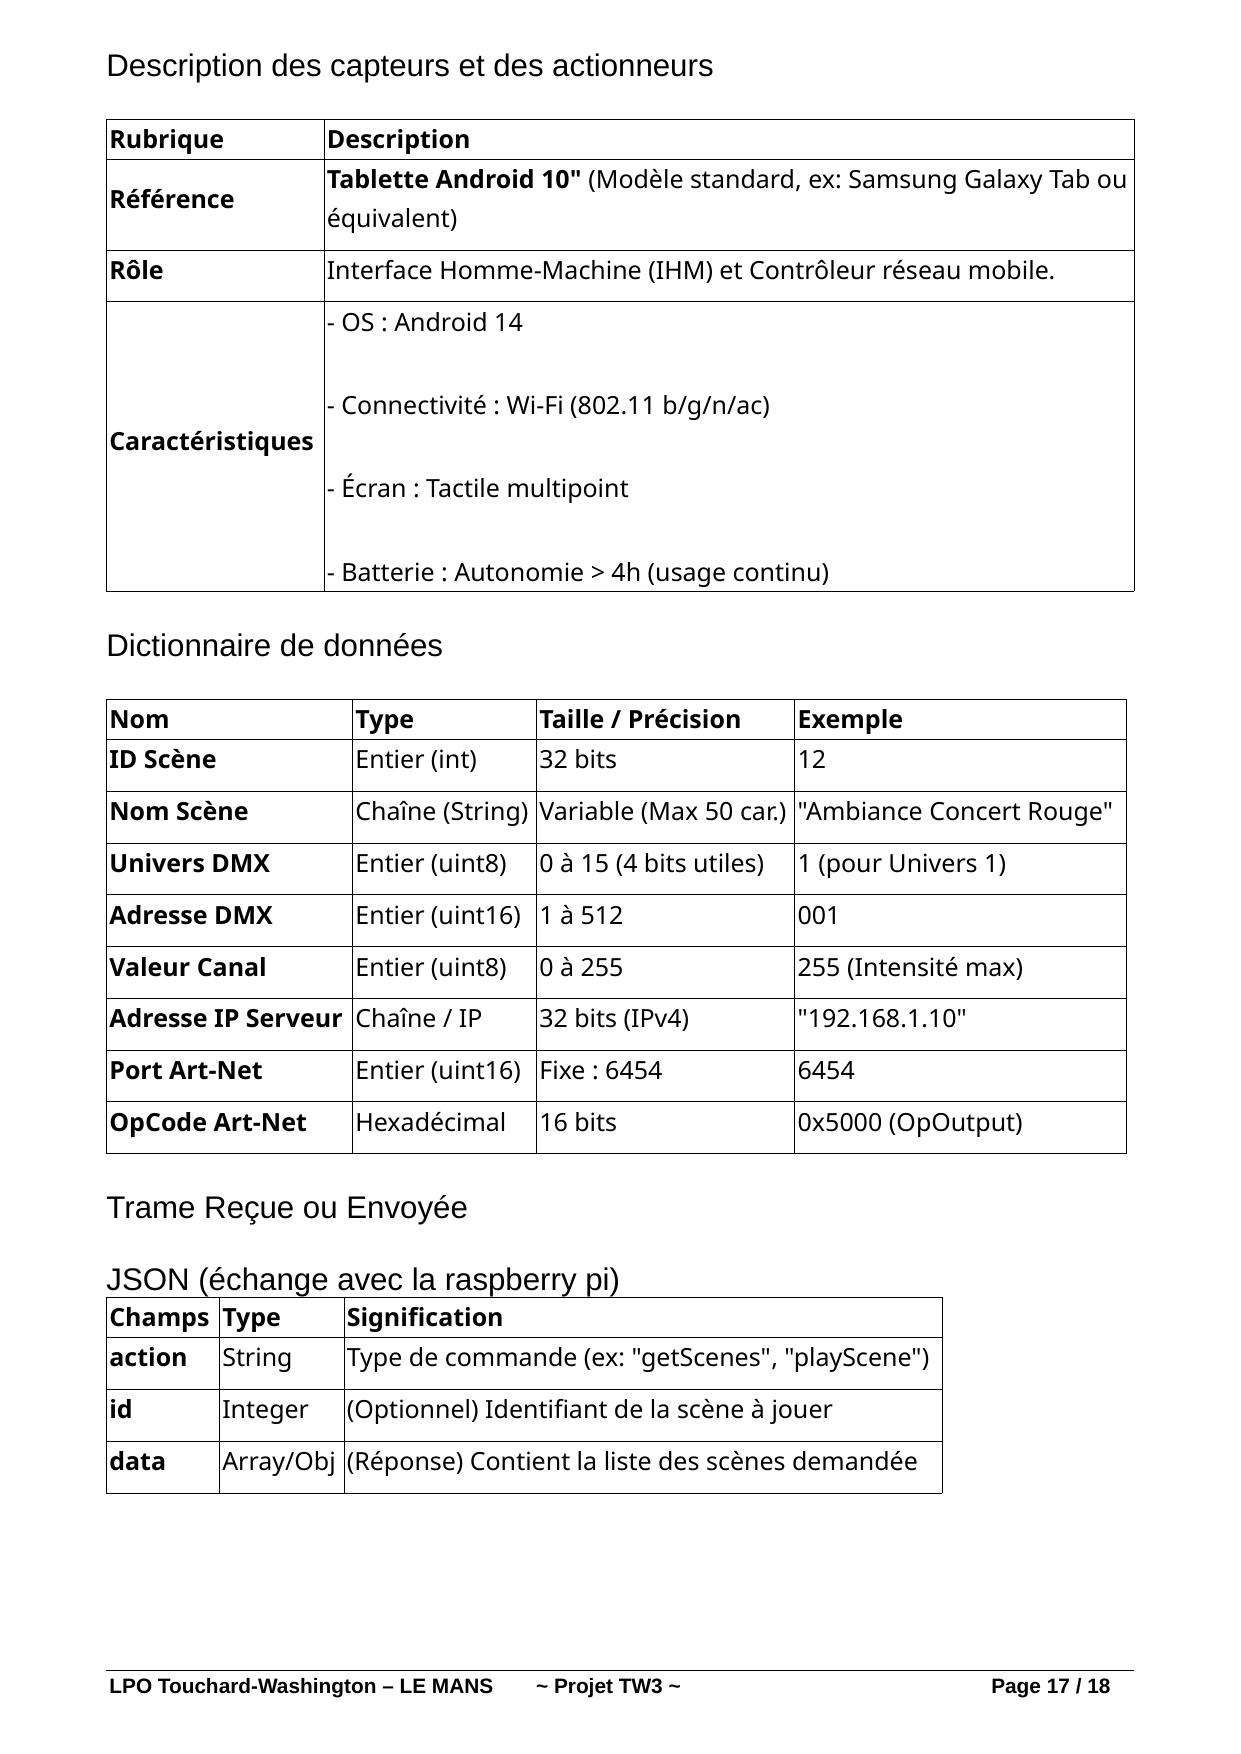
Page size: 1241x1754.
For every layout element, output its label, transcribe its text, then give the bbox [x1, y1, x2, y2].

text JSON (échange avec la raspberry pi) [106, 1261, 1134, 1297]
table_cell Entier (uint16) [353, 895, 536, 946]
table_cell Caractéristiques [107, 302, 324, 591]
table_cell Univers DMX [107, 844, 352, 894]
table_header Champs [107, 1298, 219, 1337]
table_header Exemple [795, 700, 1126, 739]
text Dictionnaire de données [106, 627, 1134, 663]
table_cell 1 à 512 [537, 895, 794, 946]
table_cell Adresse DMX [107, 895, 352, 946]
table_cell Chaîne / IP [353, 999, 536, 1050]
table_cell 12 [795, 740, 1126, 791]
table_cell id [107, 1390, 219, 1441]
table_cell Entier (uint8) [353, 844, 536, 894]
table_cell 0x5000 (OpOutput) [795, 1102, 1126, 1153]
table_cell 6454 [795, 1051, 1126, 1101]
table_cell Adresse IP Serveur [107, 999, 352, 1050]
table_cell "192.168.1.10" [795, 999, 1126, 1050]
table_cell OpCode Art-Net [107, 1102, 352, 1153]
table_cell Type de commande (ex: "getScenes", "playScene") [345, 1338, 942, 1389]
table_cell Chaîne (String) [353, 792, 536, 843]
table_header Taille / Précision [537, 700, 794, 739]
table_cell Entier (uint8) [353, 947, 536, 998]
table_cell (Réponse) Contient la liste des scènes demandée [345, 1442, 942, 1492]
table_cell Variable (Max 50 car.) [537, 792, 794, 843]
table_cell Array/Obj [220, 1442, 344, 1492]
table_cell 16 bits [537, 1102, 794, 1153]
table_cell 32 bits (IPv4) [537, 999, 794, 1050]
table_cell (Optionnel) Identifiant de la scène à jouer [345, 1390, 942, 1441]
table_cell Rôle [107, 251, 324, 301]
text Trame Reçue ou Envoyée [106, 1189, 1134, 1225]
table_cell - OS : Android 14 - Connectivité : Wi-Fi (802.11 b/g/n/ac) - Écran : Tactile multipoint - Batterie : Autonomie > 4h (usage continu) [325, 302, 1134, 591]
table_cell ID Scène [107, 740, 352, 791]
table_header Nom [107, 700, 352, 739]
table_cell 0 à 255 [537, 947, 794, 998]
table_header Type [220, 1298, 344, 1337]
table_cell Port Art-Net [107, 1051, 352, 1101]
table_cell Integer [220, 1390, 344, 1441]
table_cell Entier (int) [353, 740, 536, 791]
table_header Rubrique [107, 120, 324, 159]
table_header Type [353, 700, 536, 739]
table_cell String [220, 1338, 344, 1389]
table_cell Valeur Canal [107, 947, 352, 998]
table_cell Interface Homme-Machine (IHM) et Contrôleur réseau mobile. [325, 251, 1134, 301]
table_cell Hexadécimal [353, 1102, 536, 1153]
table_cell 001 [795, 895, 1126, 946]
table_cell Tablette Android 10" (Modèle standard, ex: Samsung Galaxy Tab ou équivalent) [325, 160, 1134, 250]
table_cell action [107, 1338, 219, 1389]
table_cell 0 à 15 (4 bits utiles) [537, 844, 794, 894]
table_header Description [325, 120, 1134, 159]
table_cell 255 (Intensité max) [795, 947, 1126, 998]
table_cell Fixe : 6454 [537, 1051, 794, 1101]
table_header Signification [345, 1298, 942, 1337]
table_cell 1 (pour Univers 1) [795, 844, 1126, 894]
table_cell Nom Scène [107, 792, 352, 843]
table_cell Entier (uint16) [353, 1051, 536, 1101]
text Description des capteurs et des actionneurs [106, 47, 1134, 83]
table_cell data [107, 1442, 219, 1492]
table_cell "Ambiance Concert Rouge" [795, 792, 1126, 843]
table_cell Référence [107, 160, 324, 250]
table_cell 32 bits [537, 740, 794, 791]
